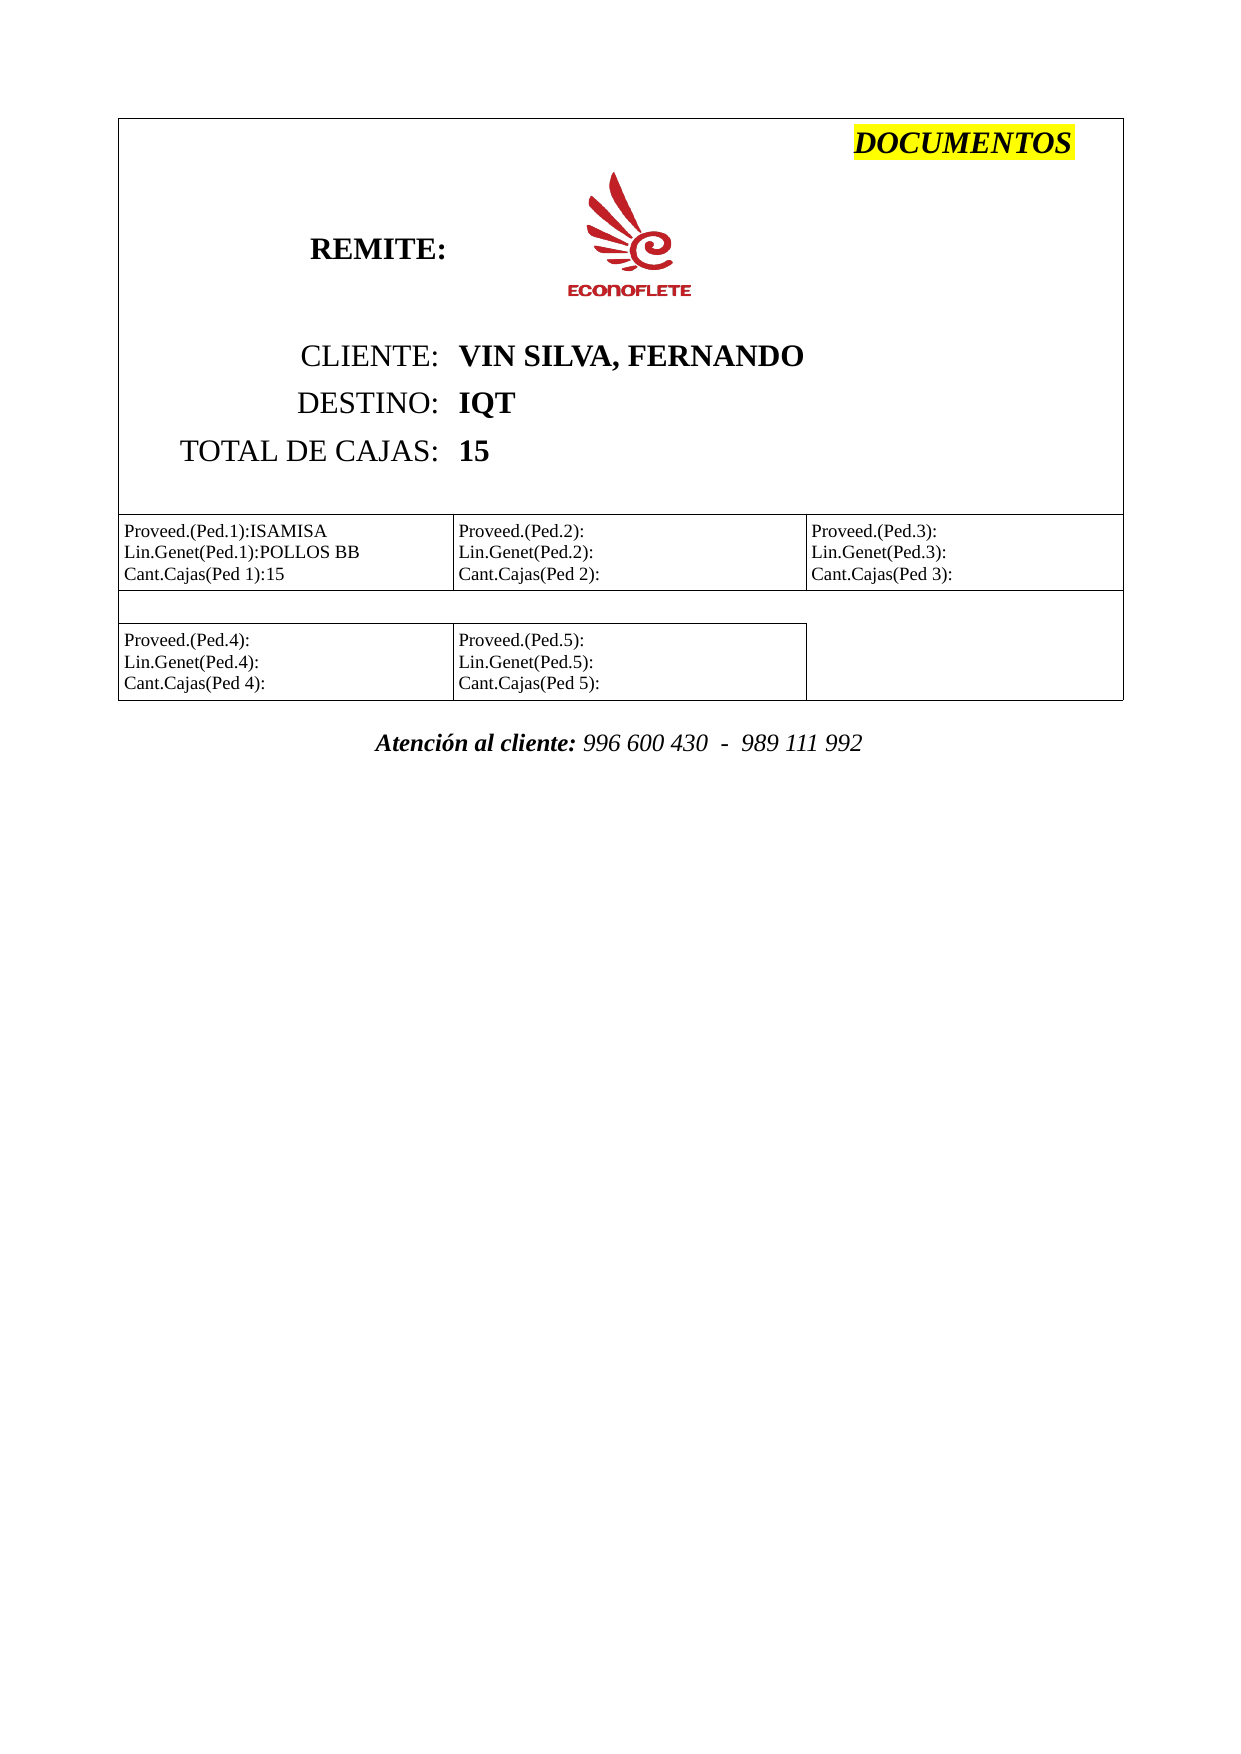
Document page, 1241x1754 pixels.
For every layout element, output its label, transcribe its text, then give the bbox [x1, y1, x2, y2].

table_header DOCUMENTOS [806, 119, 1123, 166]
table_cell [453, 591, 806, 623]
table_cell [807, 623, 1123, 699]
table_cell CLIENTE: [119, 332, 453, 379]
table_cell Proveed.(Ped.3): Lin.Genet(Ped.3): Cant.Cajas(Ped 3): [807, 515, 1123, 590]
table_cell TOTAL DE CAJAS: [119, 426, 453, 474]
table_cell 15 [453, 426, 1123, 474]
table_cell [806, 166, 1123, 332]
table_cell [453, 166, 806, 332]
table_header [453, 119, 806, 166]
table_cell Proveed.(Ped.2): Lin.Genet(Ped.2): Cant.Cajas(Ped 2): [454, 515, 806, 590]
table_cell [119, 474, 453, 514]
table_cell [806, 474, 1123, 514]
table_cell [453, 474, 806, 514]
table_cell Proveed.(Ped.1):ISAMISA Lin.Genet(Ped.1):POLLOS BB Cant.Cajas(Ped 1):15 [119, 515, 453, 590]
table_cell Proveed.(Ped.5): Lin.Genet(Ped.5): Cant.Cajas(Ped 5): [454, 624, 806, 699]
table_cell [806, 591, 1123, 623]
text Atención al cliente: 996 600 430 - 989 111 992 [118, 728, 1122, 757]
table_header [119, 119, 453, 166]
table_cell VIN SILVA, FERNANDO [453, 332, 1123, 379]
table_cell REMITE: [119, 166, 453, 332]
table_cell [806, 379, 1123, 426]
picture [552, 171, 707, 297]
table_cell [119, 591, 453, 623]
table_cell IQT [453, 379, 806, 426]
table_cell Proveed.(Ped.4): Lin.Genet(Ped.4): Cant.Cajas(Ped 4): [119, 624, 453, 699]
table_cell DESTINO: [119, 379, 453, 426]
